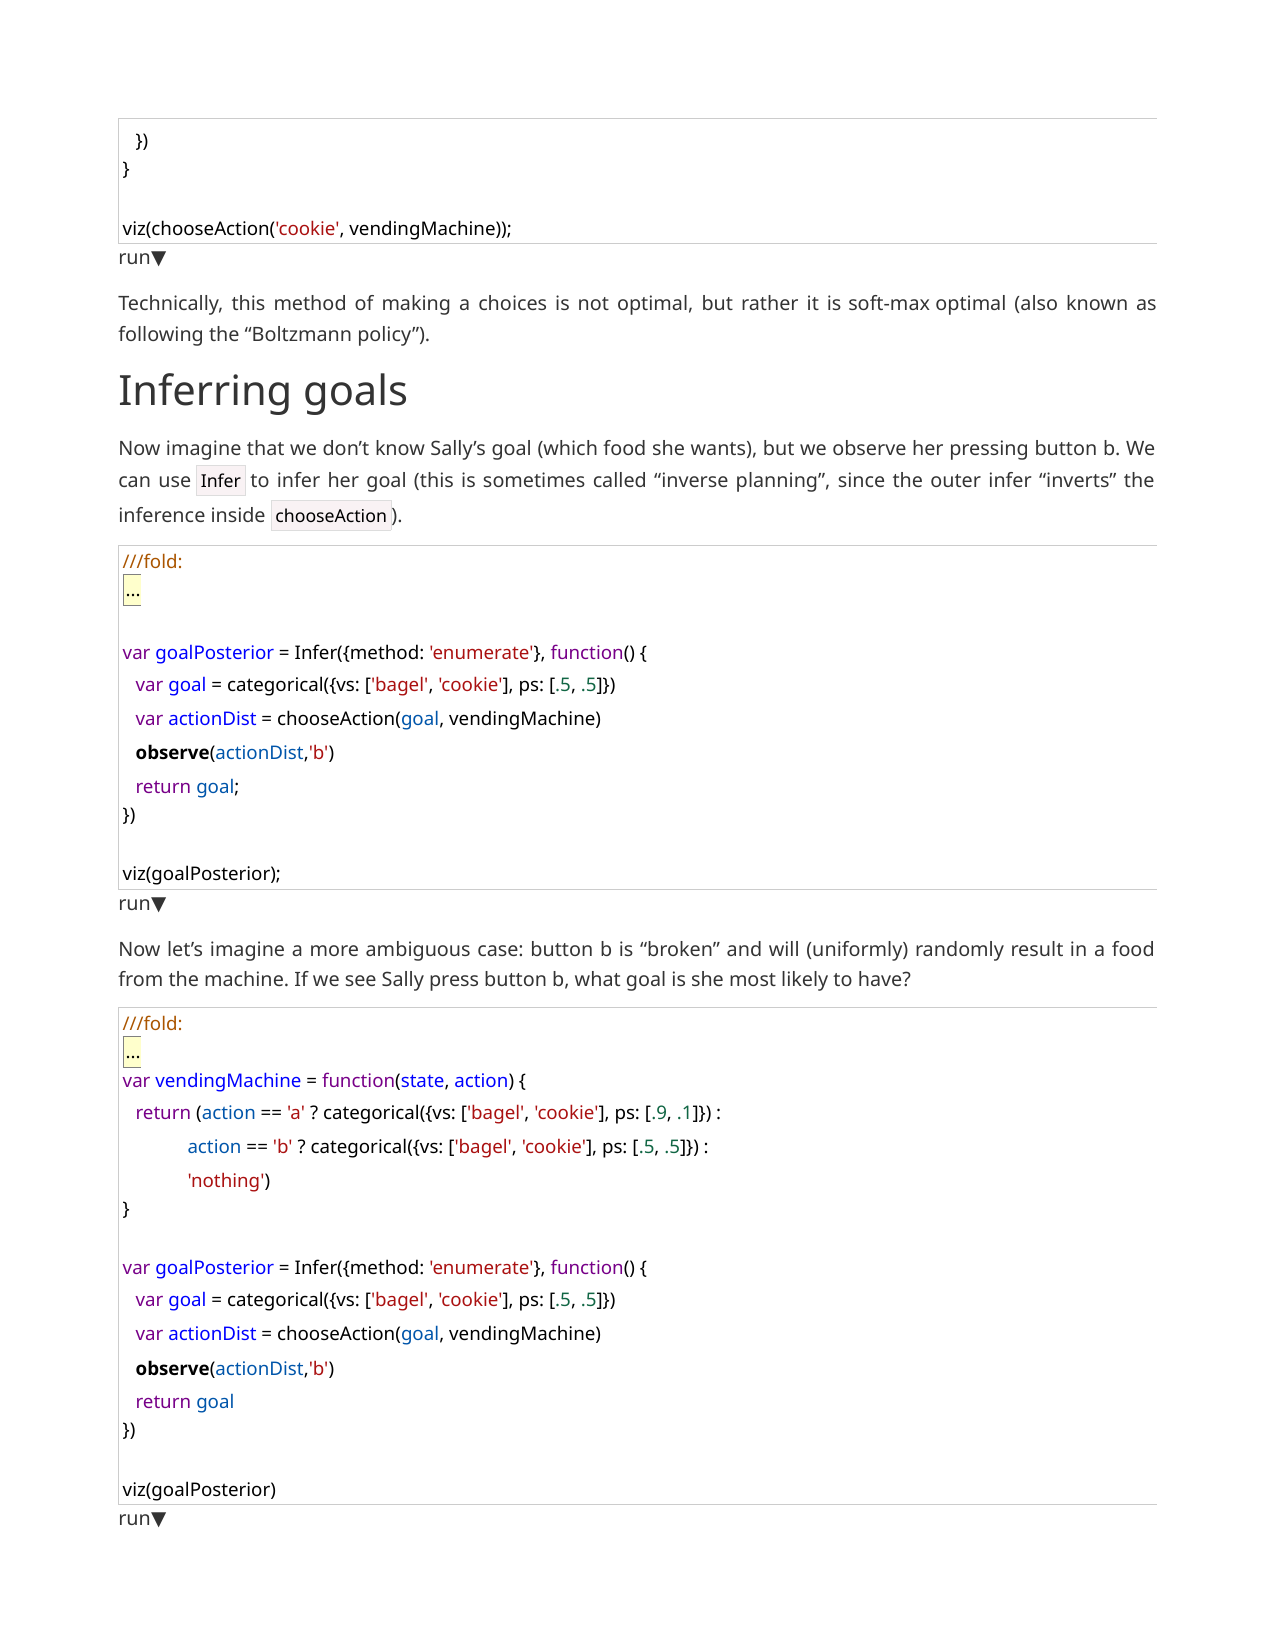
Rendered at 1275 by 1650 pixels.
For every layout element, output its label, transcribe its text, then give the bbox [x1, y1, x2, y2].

text } [119, 1192, 1157, 1217]
text Technically, this method of making a choices is not optimal, but rather it is soft-max optimal (also known as following the “Boltzmann policy”). [118, 289, 1157, 347]
text run▼ [118, 244, 1157, 270]
text viz(goalPosterior); [119, 858, 1157, 889]
text var goalPosterior = Infer({method: 'enumerate'}, function() { [119, 636, 1157, 662]
text ///fold: [119, 546, 1157, 571]
text var goalPosterior = Infer({method: 'enumerate'}, function() { [119, 1251, 1157, 1277]
text var goal = categorical({vs: ['bagel', 'cookie'], ps: [.5, .5]}) [119, 662, 1157, 696]
text }) [119, 798, 1157, 824]
text ​ [119, 1439, 1157, 1473]
text action == 'b' ? categorical({vs: ['bagel', 'cookie'], ps: [.5, .5]}) : [119, 1124, 1157, 1158]
text viz(goalPosterior) [119, 1473, 1157, 1504]
text return (action == 'a' ? categorical({vs: ['bagel', 'cookie'], ps: [.9, .1]}) : [119, 1090, 1157, 1124]
text return goal; [119, 764, 1157, 798]
text ...​ [119, 571, 1157, 602]
subtitle Inferring goals [118, 361, 1157, 418]
text ​ [119, 178, 1157, 212]
text ...​ [119, 1033, 1157, 1064]
text } [119, 152, 1157, 178]
text ​ [119, 602, 1157, 636]
text var goal = categorical({vs: ['bagel', 'cookie'], ps: [.5, .5]}) [119, 1277, 1157, 1311]
text ​ [119, 1217, 1157, 1251]
text return goal [119, 1379, 1157, 1413]
text ​ [119, 824, 1157, 858]
text viz(chooseAction('cookie', vendingMachine)); [119, 212, 1157, 243]
text var actionDist = chooseAction(goal, vendingMachine) [119, 696, 1157, 730]
text }) [119, 119, 1157, 152]
text var vendingMachine = function(state, action) { [119, 1064, 1157, 1090]
text 'nothing') [119, 1158, 1157, 1192]
text }) [119, 1413, 1157, 1439]
text ///fold: [119, 1008, 1157, 1033]
text var actionDist = chooseAction(goal, vendingMachine) [119, 1311, 1157, 1345]
text Now imagine that we don’t know Sally’s goal (which food she wants), but we observe her pressing button b. We can use Infer to infer her goal (this is sometimes called “inverse planning”, since the outer infer “inverts” the inference inside chooseAction). [118, 434, 1157, 530]
text run▼ [118, 1505, 1157, 1531]
text run▼ [118, 890, 1157, 916]
text observe(actionDist,'b') [119, 730, 1157, 764]
text Now let’s imagine a more ambiguous case: button b is “broken” and will (uniformly) randomly result in a food from the machine. If we see Sally press button b, what goal is she most likely to have? [118, 935, 1157, 993]
text observe(actionDist,'b') [119, 1345, 1157, 1379]
